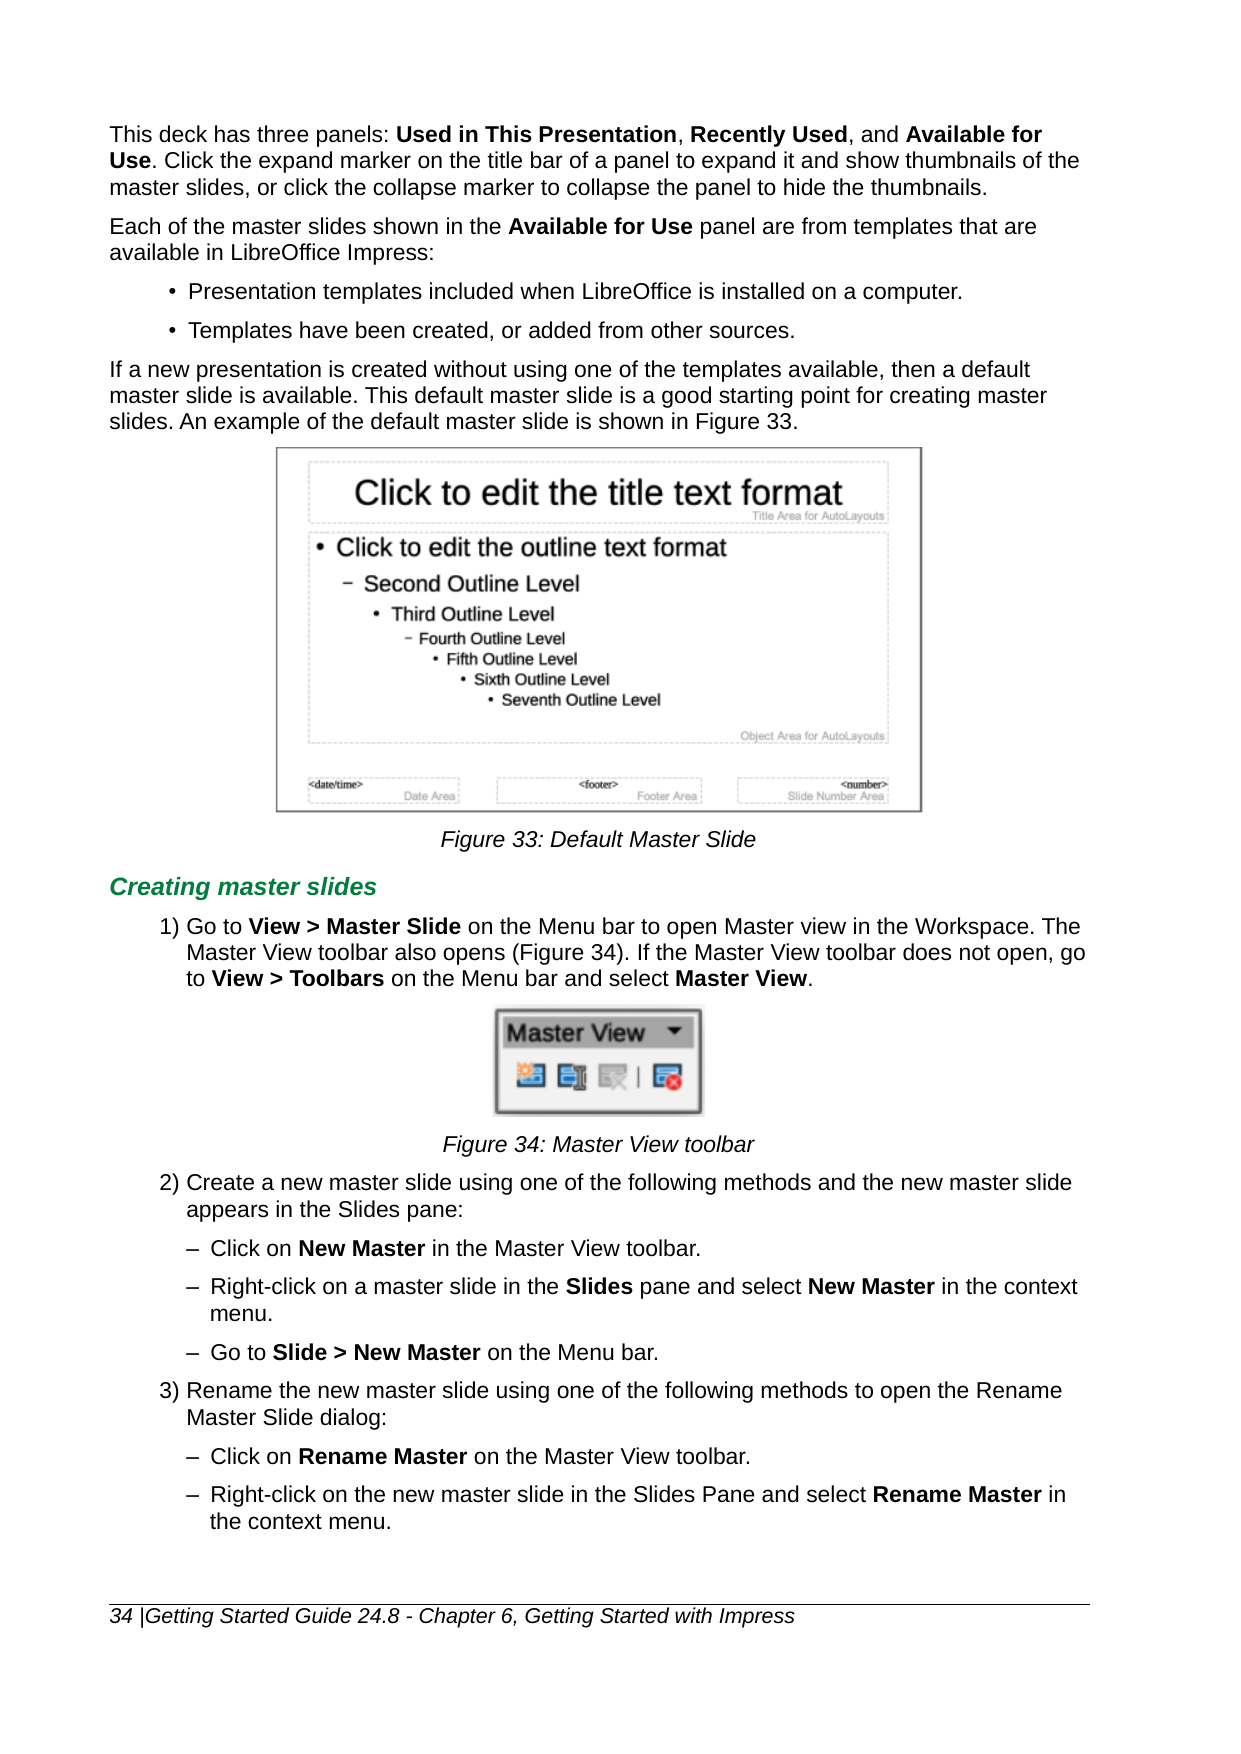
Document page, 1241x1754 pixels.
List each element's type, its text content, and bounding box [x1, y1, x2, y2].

list Presentation templates included when LibreOffice is installed on a computer. [168, 278, 1090, 304]
text If a new presentation is created without using one of the templates available, then a default master slide is available. This default master slide is a good starting point for creating master slides. An example of the default master slide is shown in Figure 33. [109, 356, 1090, 434]
list Right-click on the new master slide in the Slides Pane and select Rename Master in the context menu. [186, 1481, 1090, 1534]
list Each of the master slides shown in the Available for Use panel are from templates that are available in LibreOffice Impress: [109, 213, 1090, 265]
subtitle Creating master slides [109, 871, 1090, 900]
text Figure 33: Default Master Slide [276, 826, 923, 852]
picture [275, 447, 924, 814]
list Rename the new master slide using one of the following methods to open the Rename Master Slide dialog: [186, 1377, 1090, 1430]
list Click on New Master in the Master View toolbar. [186, 1234, 1090, 1261]
text This deck has three panels: Used in This Presentation, Recently Used, and Available for Use. Click the expand marker on the title bar of a panel to expand it and show thumbnails of the master slides, or click the collapse marker to collapse the panel to hide the thumbnails. [109, 121, 1090, 200]
picture [492, 1004, 707, 1119]
list Templates have been created, or added from other sources. [168, 317, 1090, 343]
list Go to View > Master Slide on the Menu bar to open Master view in the Workspace. The Master View toolbar also opens (Figure 34). If the Master View toolbar does not open, go to View > Toolbars on the Menu bar and select Master View. [186, 913, 1090, 992]
text Figure 34: Master View toolbar [442, 1131, 756, 1157]
list Go to Slide > New Master on the Menu bar. [186, 1338, 1090, 1365]
list Right-click on a master slide in the Slides pane and select New Master in the context menu. [186, 1273, 1090, 1326]
list Create a new master slide using one of the following methods and the new master slide appears in the Slides pane: [186, 1169, 1090, 1222]
list Click on Rename Master on the Master View toolbar. [186, 1443, 1090, 1469]
